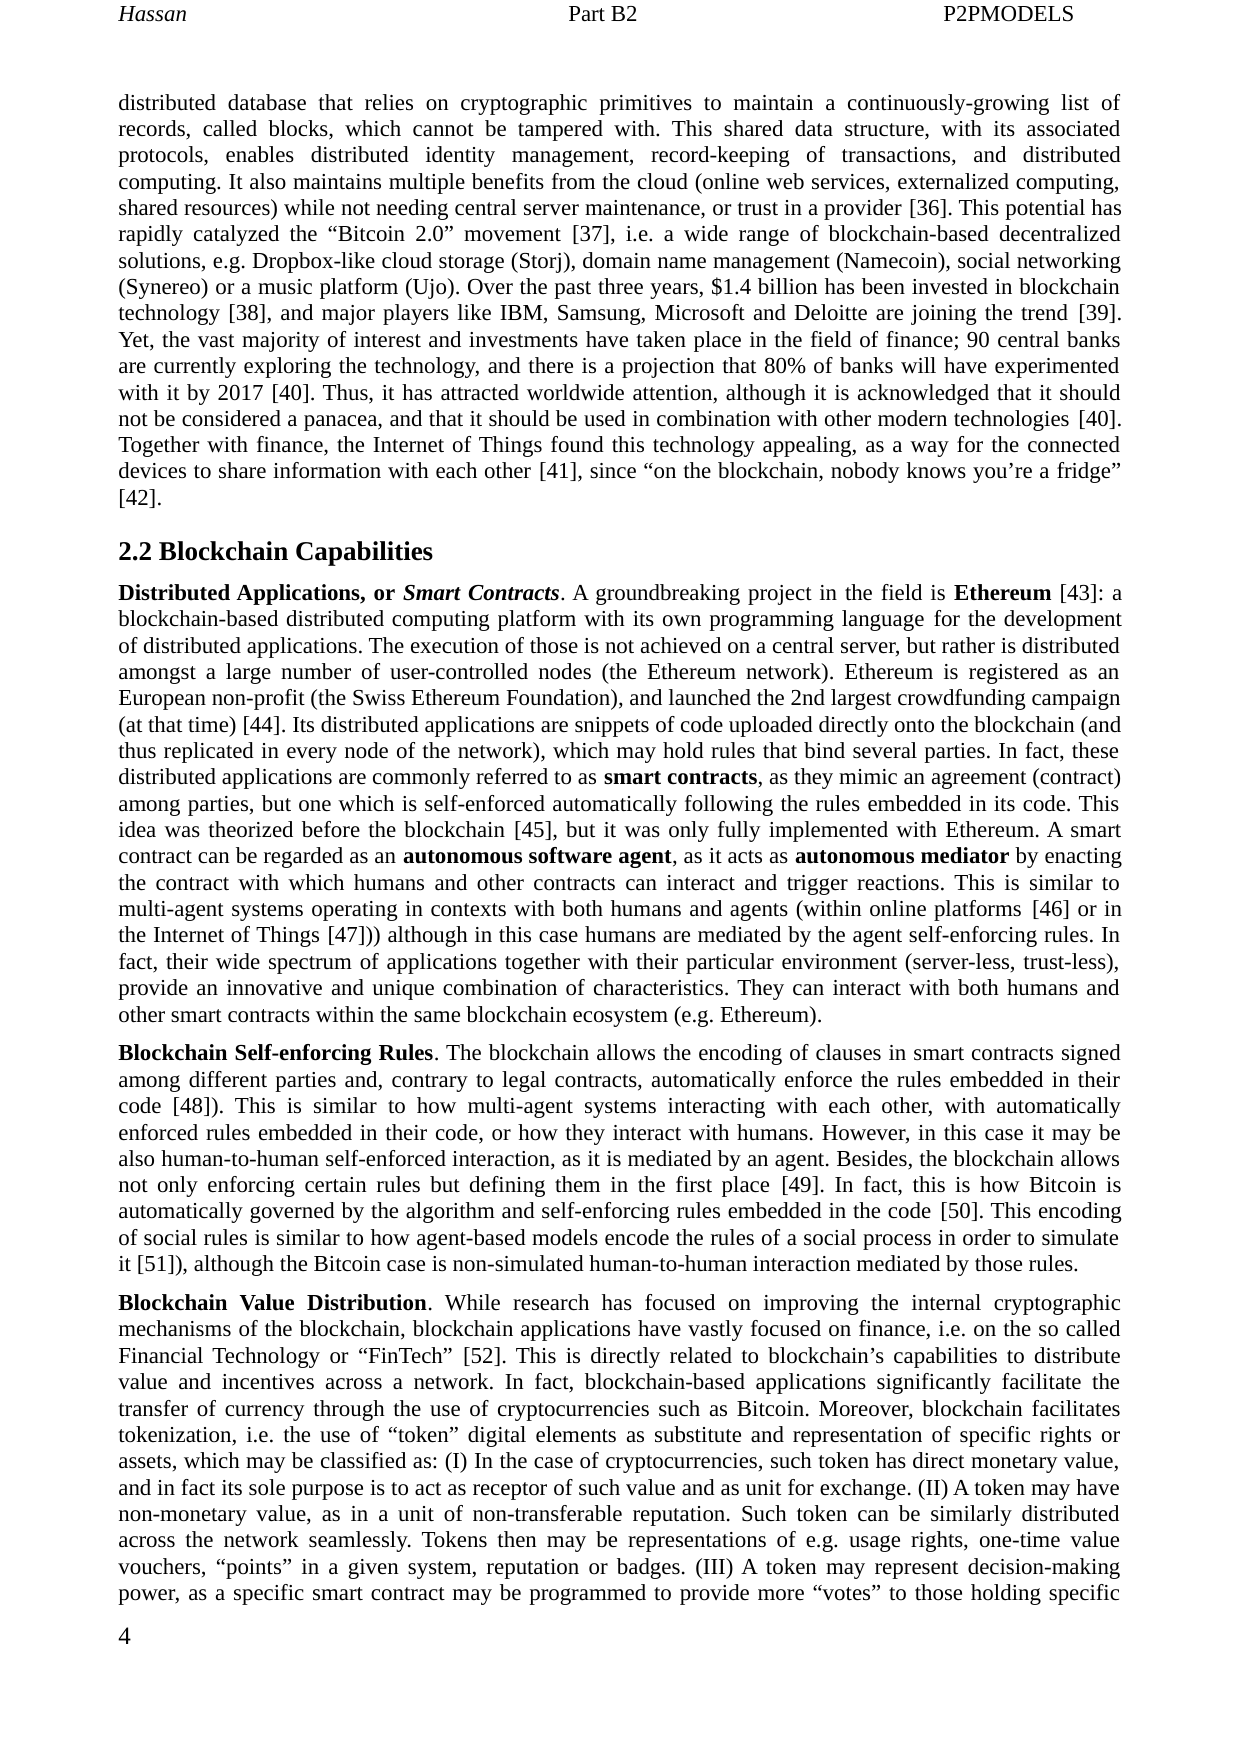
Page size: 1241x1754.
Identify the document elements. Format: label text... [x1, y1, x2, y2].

subtitle 2.2 Blockchain Capabilities [118, 535, 1122, 566]
text Blockchain Value Distribution. While research has focused on improving the internal cryptographic mechanisms of the blockchain, blockchain applications have vastly focused on finance, i.e. on the so called Financial Technology or “FinTech” [52]. This is directly related to blockchain’s capabilities to distribute value and incentives across a network. In fact, blockchain-based applications significantly facilitate the transfer of currency through the use of cryptocurrencies such as Bitcoin. Moreover, blockchain facilitates tokenization, i.e. the use of “token” digital elements as substitute and representation of specific rights or assets, which may be classified as: (I) In the case of cryptocurrencies, such token has direct monetary value, and in fact its sole purpose is to act as receptor of such value and as unit for exchange. (II) A token may have non-monetary value, as in a unit of non-transferable reputation. Such token can be similarly distributed across the network seamlessly. Tokens then may be representations of e.g. usage rights, one-time value vouchers, “points” in a given system, reputation or badges. (III) A token may represent decision-making power, as a specific smart contract may be programmed to provide more “votes” to those holding specific [118, 1289, 1122, 1605]
text distributed database that relies on cryptographic primitives to maintain a continuously-growing list of records, called blocks, which cannot be tampered with. This shared data structure, with its associated protocols, enables distributed identity management, record-keeping of transactions, and distributed computing. It also maintains multiple benefits from the cloud (online web services, externalized computing, shared resources) while not needing central server maintenance, or trust in a provider [36]. This potential has rapidly catalyzed the “Bitcoin 2.0” movement [37], i.e. a wide range of blockchain-based decentralized solutions, e.g. Dropbox-like cloud storage (Storj), domain name management (Namecoin), social networking (Synereo) or a music platform (Ujo). Over the past three years, $1.4 billion has been invested in blockchain technology [38], and major players like IBM, Samsung, Microsoft and Deloitte are joining the trend [39]. Yet, the vast majority of interest and investments have taken place in the field of finance; 90 central banks are currently exploring the technology, and there is a projection that 80% of banks will have experimented with it by 2017 [40]. Thus, it has attracted worldwide attention, although it is acknowledged that it should not be considered a panacea, and that it should be used in combination with other modern technologies [40]. Together with finance, the Internet of Things found this technology appealing, as a way for the connected devices to share information with each other [41], since “on the blockchain, nobody knows you’re a fridge” [42]. [118, 89, 1122, 510]
text Blockchain Self-enforcing Rules. The blockchain allows the encoding of clauses in smart contracts signed among different parties and, contrary to legal contracts, automatically enforce the rules embedded in their code [48]). This is similar to how multi-agent systems interacting with each other, with automatically enforced rules embedded in their code, or how they interact with humans. However, in this case it may be also human-to-human self-enforced interaction, as it is mediated by an agent. Besides, the blockchain allows not only enforcing certain rules but defining them in the first place [49]. In fact, this is how Bitcoin is automatically governed by the algorithm and self-enforcing rules embedded in the code [50]. This encoding of social rules is similar to how agent-based models encode the rules of a social process in order to simulate it [51]), although the Bitcoin case is non-simulated human-to-human interaction mediated by those rules. [118, 1039, 1122, 1277]
text Distributed Applications, or Smart Contracts. A groundbreaking project in the field is Ethereum [43]: a blockchain-based distributed computing platform with its own programming language for the development of distributed applications. The execution of those is not achieved on a central server, but rather is distributed amongst a large number of user-controlled nodes (the Ethereum network). Ethereum is registered as an European non-profit (the Swiss Ethereum Foundation), and launched the 2nd largest crowdfunding campaign (at that time) [44]. Its distributed applications are snippets of code uploaded directly onto the blockchain (and thus replicated in every node of the network), which may hold rules that bind several parties. In fact, these distributed applications are commonly referred to as smart contracts, as they mimic an agreement (contract) among parties, but one which is self-enforced automatically following the rules embedded in its code. This idea was theorized before the blockchain [45], but it was only fully implemented with Ethereum. A smart contract can be regarded as an autonomous software agent, as it acts as autonomous mediator by enacting the contract with which humans and other contracts can interact and trigger reactions. This is similar to multi-agent systems operating in contexts with both humans and agents (within online platforms [46] or in the Internet of Things [47])) although in this case humans are mediated by the agent self-enforcing rules. In fact, their wide spectrum of applications together with their particular environment (server-less, trust-less), provide an innovative and unique combination of characteristics. They can interact with both humans and other smart contracts within the same blockchain ecosystem (e.g. Ethereum). [118, 579, 1122, 1027]
